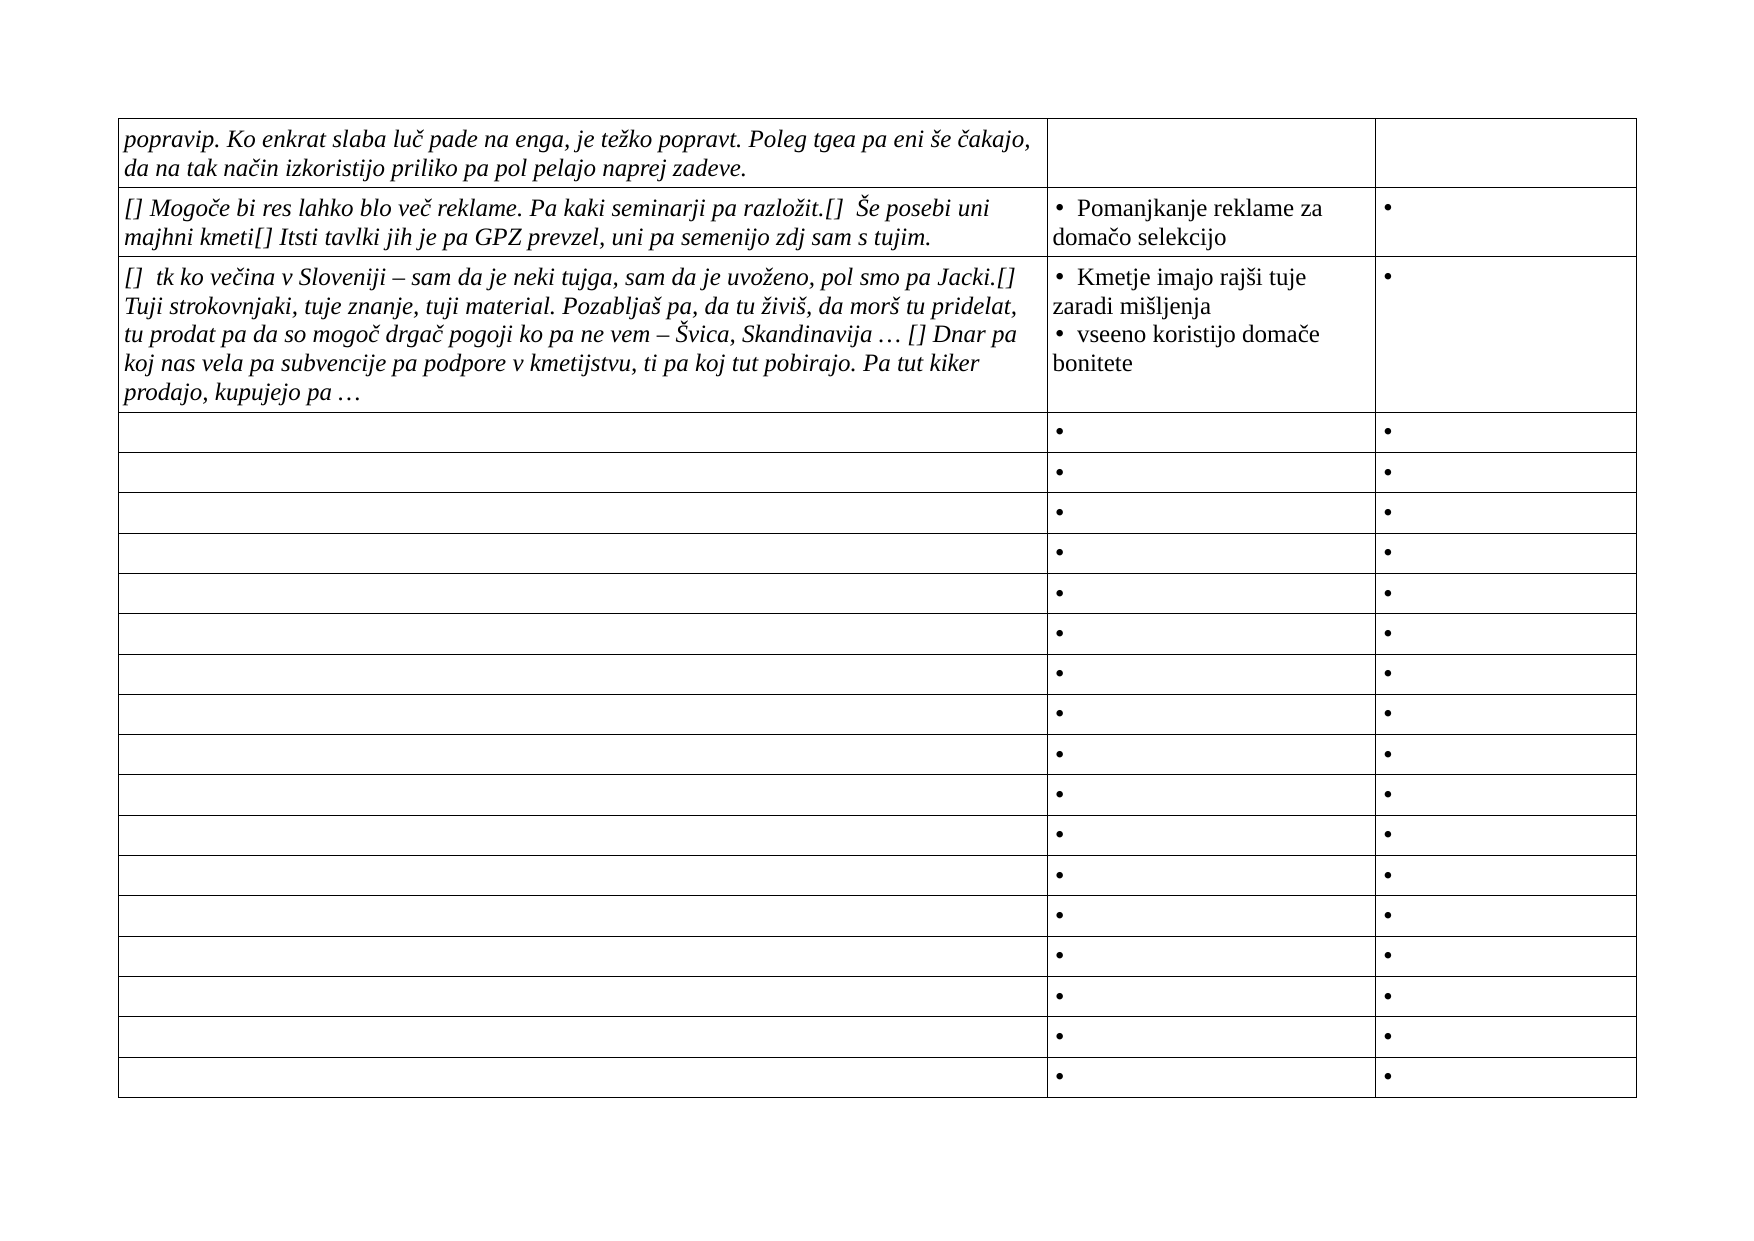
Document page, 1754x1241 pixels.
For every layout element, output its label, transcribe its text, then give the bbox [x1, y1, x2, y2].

table_cell Pomanjkanje reklame za domačo selekcijo [1048, 188, 1375, 256]
table_cell [] tk ko večina v Sloveniji – sam da je neki tujga, sam da je uvoženo, pol smo pa Jacki.[] Tuji strokovnjaki, tuje znanje, tuji material. Pozabljaš pa, da tu živiš, da morš tu pridelat, tu prodat pa da so mogoč drgač pogoji ko pa ne vem – Švica, Skandinavija … [] Dnar pa koj nas vela pa subvencije pa podpore v kmetijstvu, ti pa koj tut pobirajo. Pa tut kiker prodajo, kupujejo pa … [119, 257, 1047, 412]
table_cell [119, 977, 1047, 1016]
table_cell [1376, 977, 1636, 1016]
table_cell [1376, 257, 1636, 412]
table_cell [1376, 119, 1636, 187]
table_cell [119, 534, 1047, 573]
table_cell [1376, 574, 1636, 613]
table_cell [1048, 775, 1375, 815]
table_cell [] Mogoče bi res lahko blo več reklame. Pa kaki seminarji pa razložit.[] Še posebi uni majhni kmeti[] Itsti tavlki jih je pa GPZ prevzel, uni pa semenijo zdj sam s tujim. [119, 188, 1047, 256]
table_cell [1048, 896, 1375, 936]
table_cell [1048, 937, 1375, 976]
table_cell [1376, 1058, 1636, 1097]
table_cell popravip. Ko enkrat slaba luč pade na enga, je težko popravt. Poleg tgea pa eni še čakajo, da na tak način izkoristijo priliko pa pol pelajo naprej zadeve. [119, 119, 1047, 187]
table_cell [1376, 775, 1636, 815]
table_cell [119, 816, 1047, 855]
table_cell [1048, 534, 1375, 573]
table_cell [1376, 735, 1636, 774]
table_cell [1376, 816, 1636, 855]
table_cell [1048, 655, 1375, 694]
table_cell [119, 493, 1047, 532]
table_cell [119, 614, 1047, 653]
table_cell [1048, 1017, 1375, 1057]
table_cell [119, 1017, 1047, 1057]
table_cell [1048, 119, 1375, 187]
table_cell [1376, 896, 1636, 936]
table_cell [1048, 977, 1375, 1016]
table_cell [1376, 493, 1636, 532]
table_cell [1048, 856, 1375, 895]
table_cell [1048, 695, 1375, 734]
table_cell [1376, 614, 1636, 653]
table_cell [119, 695, 1047, 734]
table_cell [1048, 614, 1375, 653]
table_cell [1048, 493, 1375, 532]
table_cell Kmetje imajo rajši tuje zaradi mišljenja vseeno koristijo domače bonitete [1048, 257, 1375, 412]
table_cell [1376, 856, 1636, 895]
table_cell [119, 655, 1047, 694]
table_cell [1048, 413, 1375, 452]
table_cell [1376, 188, 1636, 256]
table_cell [1376, 453, 1636, 492]
table_cell [1376, 655, 1636, 694]
table_cell [1048, 735, 1375, 774]
table_cell [1048, 1058, 1375, 1097]
table_cell [119, 937, 1047, 976]
table_cell [119, 453, 1047, 492]
table_cell [119, 775, 1047, 815]
table_cell [1048, 816, 1375, 855]
table_cell [1376, 413, 1636, 452]
table_cell [119, 1058, 1047, 1097]
table_cell [119, 896, 1047, 936]
table_cell [1376, 534, 1636, 573]
table_cell [1048, 453, 1375, 492]
table_cell [119, 574, 1047, 613]
table_cell [1376, 937, 1636, 976]
table_cell [1376, 1017, 1636, 1057]
table_cell [119, 735, 1047, 774]
table_cell [119, 413, 1047, 452]
table_cell [1376, 695, 1636, 734]
table_cell [1048, 574, 1375, 613]
table_cell [119, 856, 1047, 895]
